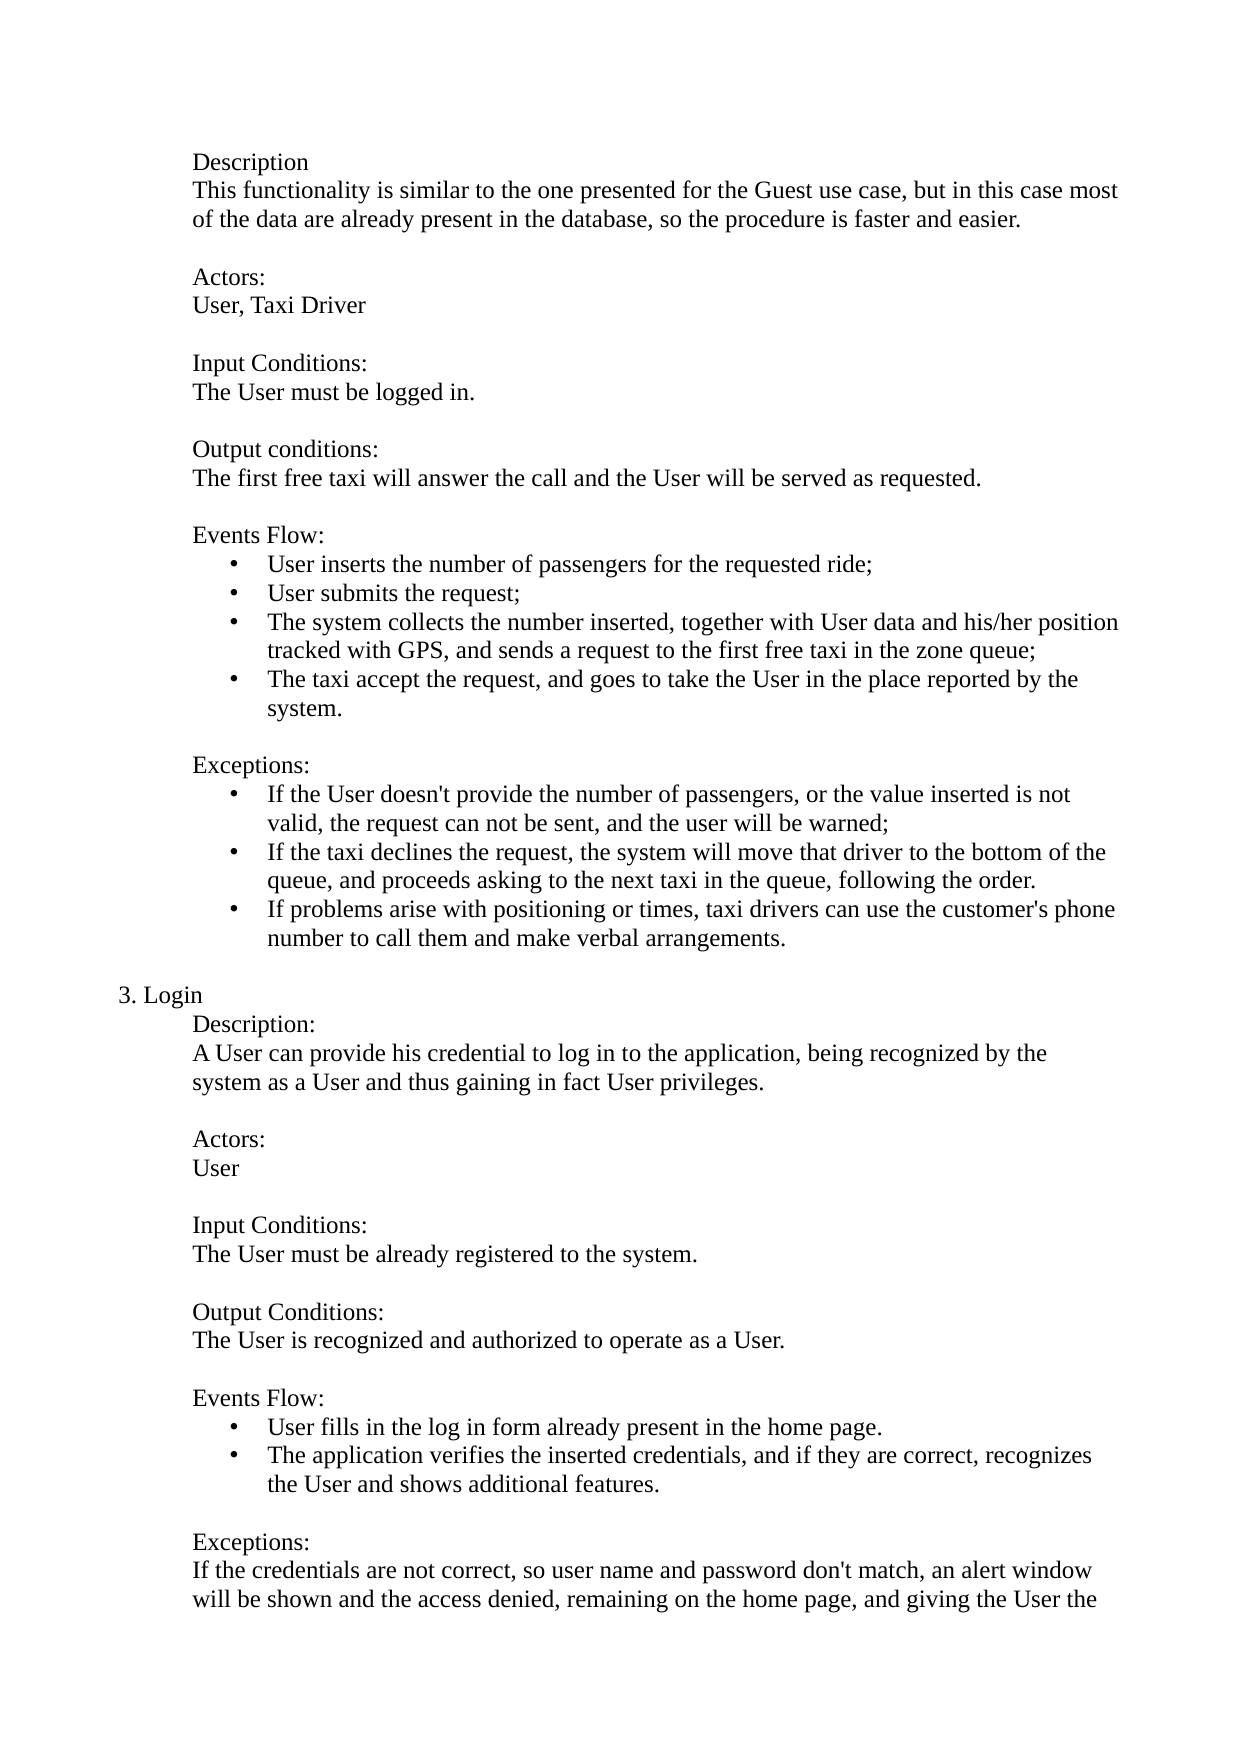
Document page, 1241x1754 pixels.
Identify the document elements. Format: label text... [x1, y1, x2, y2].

text A User can provide his credential to log in to the application, being recognized by the system as a User and thus gaining in fact User privileges. [118, 1038, 1122, 1096]
text Output Conditions: [118, 1297, 1122, 1326]
text The User must be already registered to the system. [118, 1239, 1122, 1268]
list The taxi accept the request, and goes to take the User in the place reported by the system. [229, 664, 1122, 722]
text User [118, 1153, 1122, 1182]
list If problems arise with positioning or times, taxi drivers can use the customer's phone number to call them and make verbal arrangements. [229, 894, 1122, 952]
text Actors: [118, 262, 1122, 291]
list User submits the request; [229, 578, 1122, 607]
list The system collects the number inserted, together with User data and his/her position tracked with GPS, and sends a request to the first free taxi in the zone queue; [229, 607, 1122, 664]
text Description [118, 147, 1122, 176]
list User fills in the log in form already present in the home page. [229, 1412, 1122, 1441]
text Actors: [118, 1124, 1122, 1153]
text Input Conditions: [118, 348, 1122, 377]
text Output conditions: [118, 434, 1122, 463]
text Events Flow: [118, 521, 1122, 549]
list If the taxi declines the request, the system will move that driver to the bottom of the queue, and proceeds asking to the next taxi in the queue, following the order. [229, 837, 1122, 894]
text Description: [118, 1009, 1122, 1038]
text Input Conditions: [118, 1211, 1122, 1239]
text The User is recognized and authorized to operate as a User. [118, 1326, 1122, 1354]
text If the credentials are not correct, so user name and password don't match, an alert window will be shown and the access denied, remaining on the home page, and giving the User the [118, 1556, 1122, 1613]
text Events Flow: [118, 1383, 1122, 1412]
text The User must be logged in. [118, 377, 1122, 406]
text The first free taxi will answer the call and the User will be served as requested. [118, 463, 1122, 492]
text 3. Login [118, 981, 1122, 1009]
list The application verifies the inserted credentials, and if they are correct, recognizes the User and shows additional features. [229, 1441, 1122, 1498]
text This functionality is similar to the one presented for the Guest use case, but in this case most of the data are already present in the database, so the procedure is faster and easier. [118, 176, 1122, 233]
text Exceptions: [118, 1527, 1122, 1556]
list If the User doesn't provide the number of passengers, or the value inserted is not valid, the request can not be sent, and the user will be warned; [229, 779, 1122, 837]
list User inserts the number of passengers for the requested ride; [229, 549, 1122, 578]
text User, Taxi Driver [118, 291, 1122, 319]
text Exceptions: [118, 751, 1122, 779]
